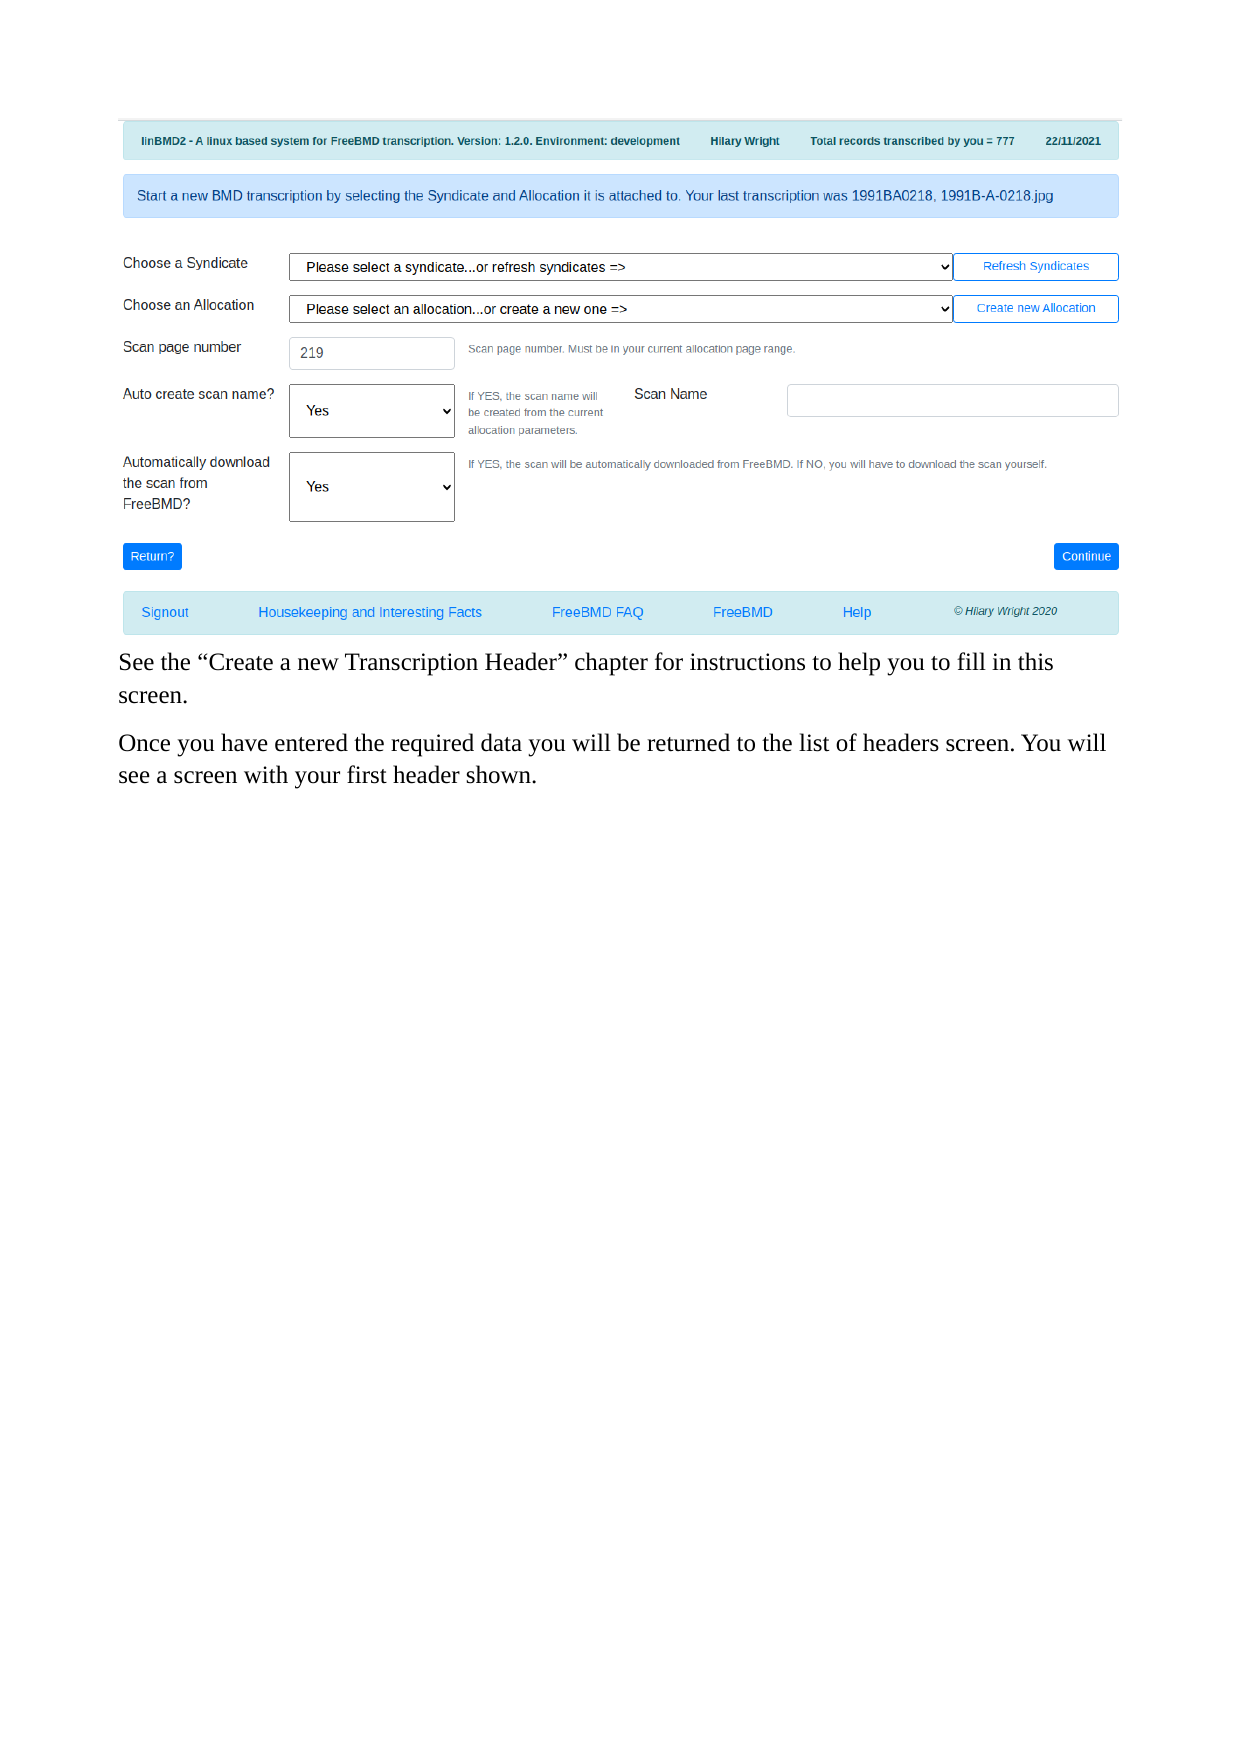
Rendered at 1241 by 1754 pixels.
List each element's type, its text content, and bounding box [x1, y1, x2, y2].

text Once you have entered the required data you will be returned to the list of headers screen. You will see a screen with your first header shown. [118, 728, 1122, 789]
text See the “Create a new Transcription Header” chapter for instructions to help you to fill in this screen. [118, 643, 1122, 709]
picture [118, 118, 1123, 643]
